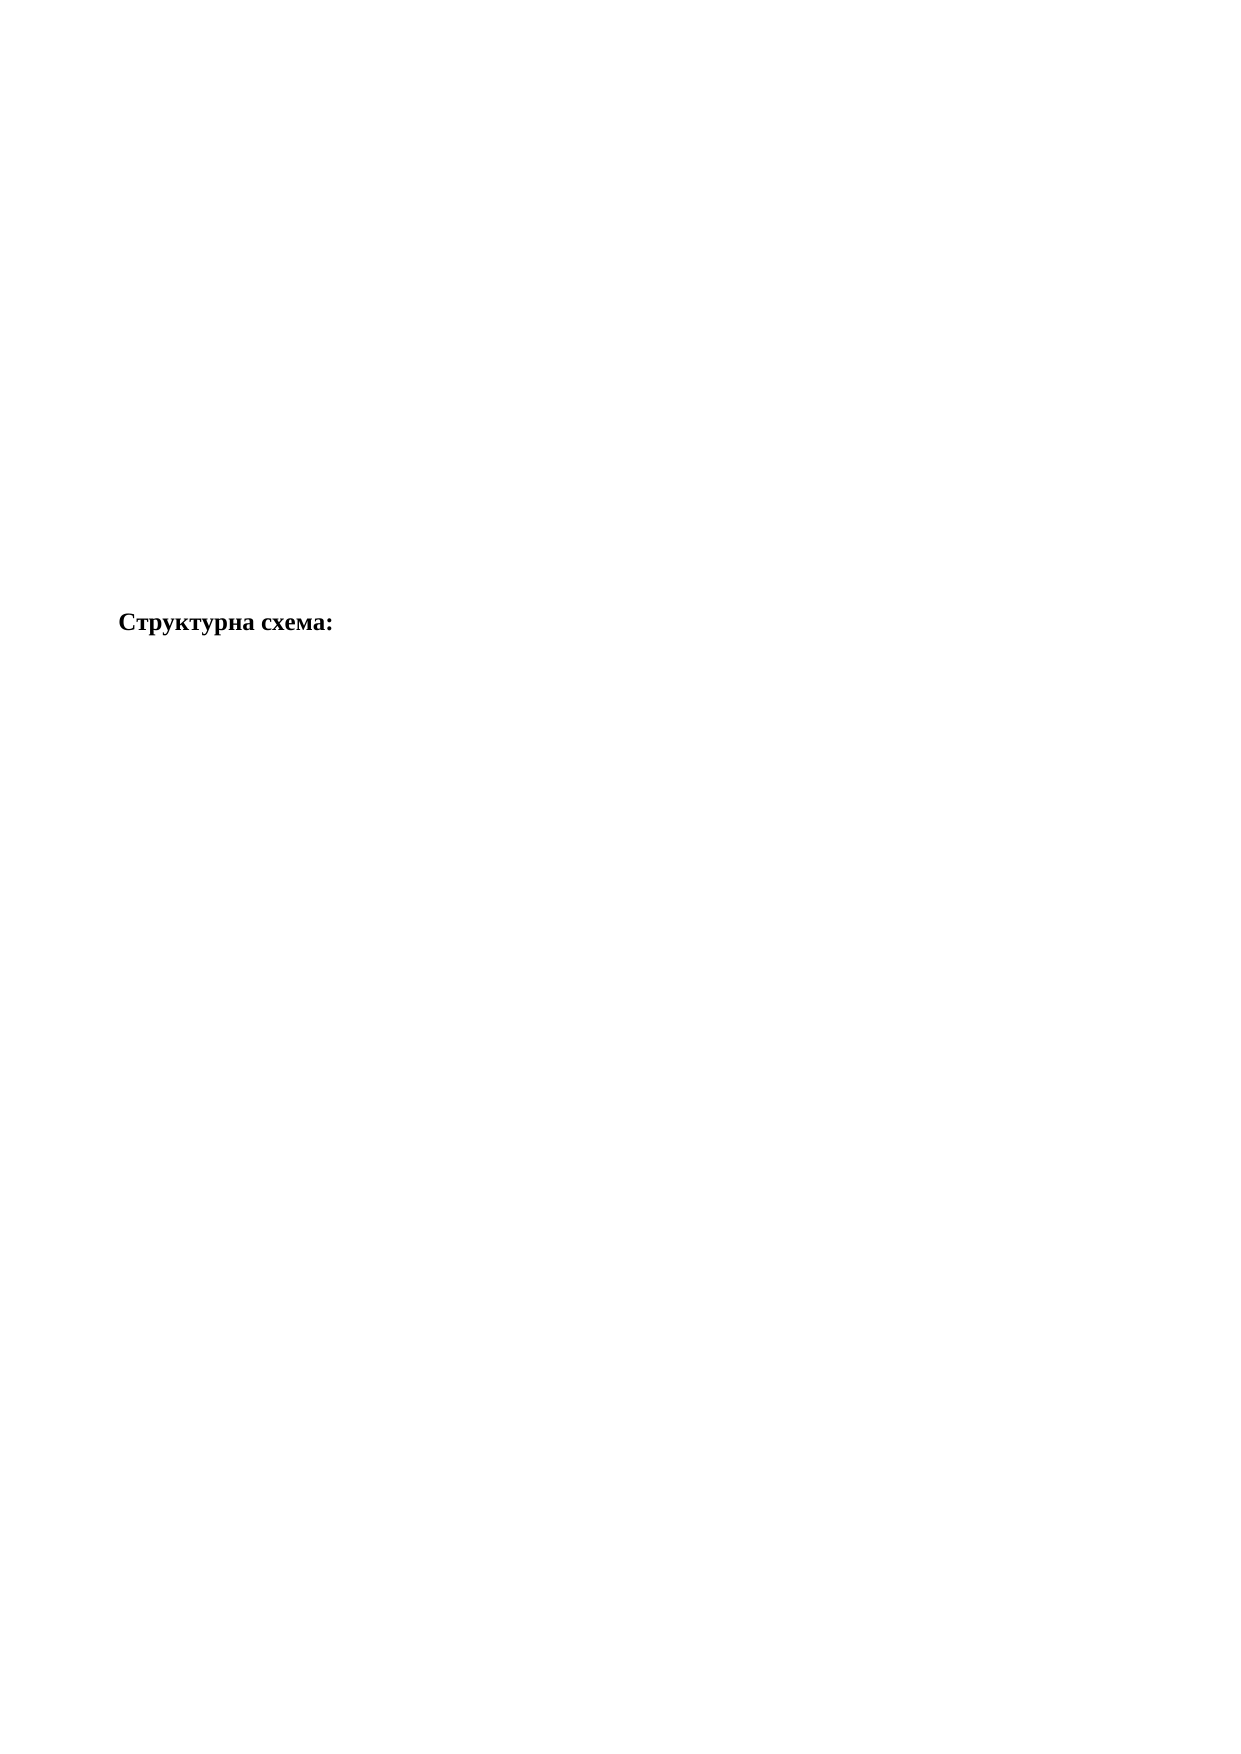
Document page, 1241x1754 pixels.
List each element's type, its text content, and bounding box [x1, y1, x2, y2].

text Структурна схема: [118, 607, 1122, 636]
